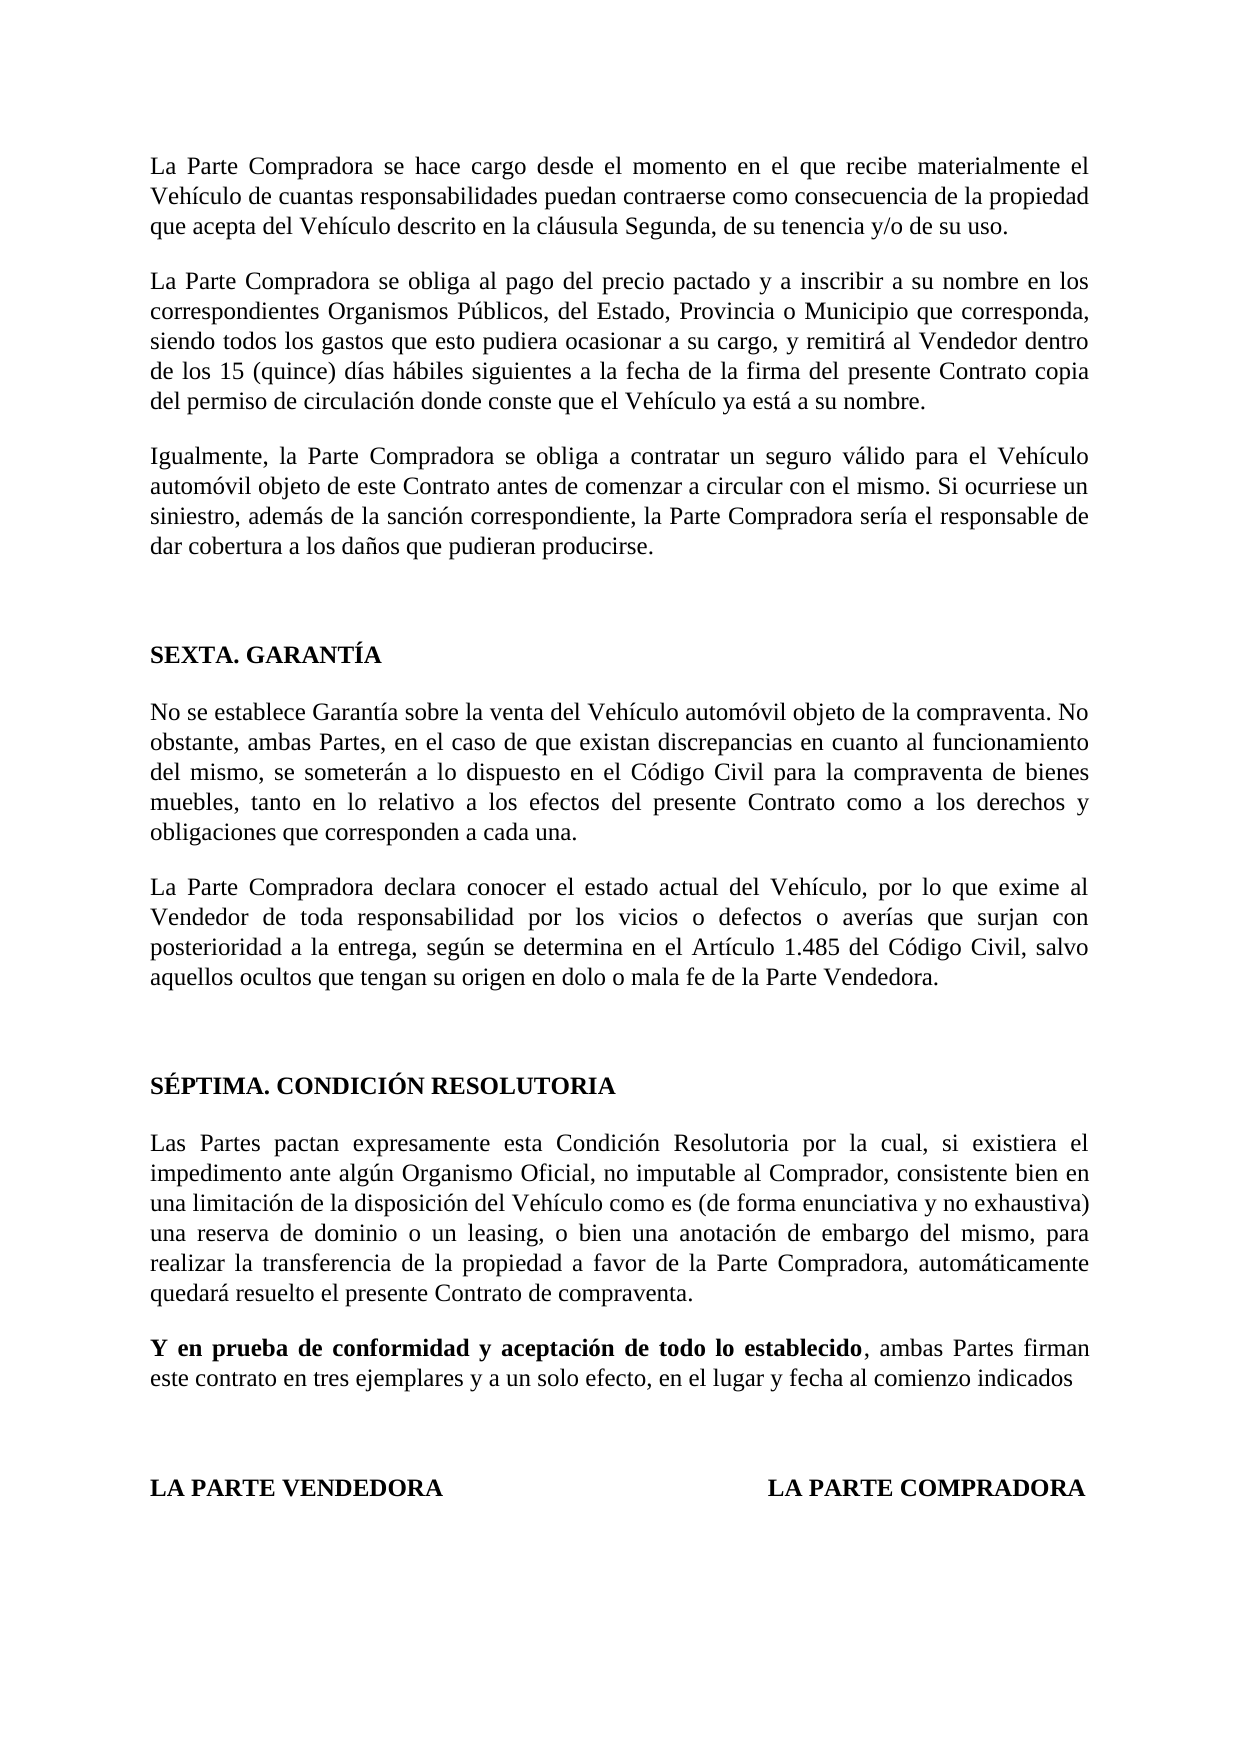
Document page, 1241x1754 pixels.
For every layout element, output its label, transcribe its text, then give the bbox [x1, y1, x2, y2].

text LA PARTE VENDEDORA LA PARTE COMPRADORA [150, 1472, 1090, 1502]
text La Parte Compradora se obliga al pago del precio pactado y a inscribir a su nombre en los correspondientes Organismos Públicos, del Estado, Provincia o Municipio que corresponda, siendo todos los gastos que esto pudiera ocasionar a su cargo, y remitirá al Vendedor dentro de los 15 (quince) días hábiles siguientes a la fecha de la firma del presente Contrato copia del permiso de circulación donde conste que el Vehículo ya está a su nombre. [150, 265, 1090, 415]
text Y en prueba de conformidad y aceptación de todo lo establecido, ambas Partes firman este contrato en tres ejemplares y a un solo efecto, en el lugar y fecha al comienzo indicados [150, 1332, 1090, 1392]
text SÉPTIMA. CONDICIÓN RESOLUTORIA [150, 1071, 1090, 1100]
text SEXTA. GARANTÍA [150, 640, 1090, 669]
text Las Partes pactan expresamente esta Condición Resolutoria por la cual, si existiera el impedimento ante algún Organismo Oficial, no imputable al Comprador, consistente bien en una limitación de la disposición del Vehículo como es (de forma enunciativa y no exhaustiva) una reserva de dominio o un leasing, o bien una anotación de embargo del mismo, para realizar la transferencia de la propiedad a favor de la Parte Compradora, automáticamente quedará resuelto el presente Contrato de compraventa. [150, 1127, 1090, 1307]
text La Parte Compradora declara conocer el estado actual del Vehículo, por lo que exime al Vendedor de toda responsabilidad por los vicios o defectos o averías que surjan con posterioridad a la entrega, según se determina en el Artículo 1.485 del Código Civil, salvo aquellos ocultos que tengan su origen en dolo o mala fe de la Parte Vendedora. [150, 871, 1090, 991]
text No se establece Garantía sobre la venta del Vehículo automóvil objeto de la compraventa. No obstante, ambas Partes, en el caso de que existan discrepancias en cuanto al funcionamiento del mismo, se someterán a lo dispuesto en el Código Civil para la compraventa de bienes muebles, tanto en lo relativo a los efectos del presente Contrato como a los derechos y obligaciones que corresponden a cada una. [150, 696, 1090, 846]
text Igualmente, la Parte Compradora se obliga a contratar un seguro válido para el Vehículo automóvil objeto de este Contrato antes de comenzar a circular con el mismo. Si ocurriese un siniestro, además de la sanción correspondiente, la Parte Compradora sería el responsable de dar cobertura a los daños que pudieran producirse. [150, 440, 1090, 560]
text La Parte Compradora se hace cargo desde el momento en el que recibe materialmente el Vehículo de cuantas responsabilidades puedan contraerse como consecuencia de la propiedad que acepta del Vehículo descrito en la cláusula Segunda, de su tenencia y/o de su uso. [150, 150, 1090, 240]
